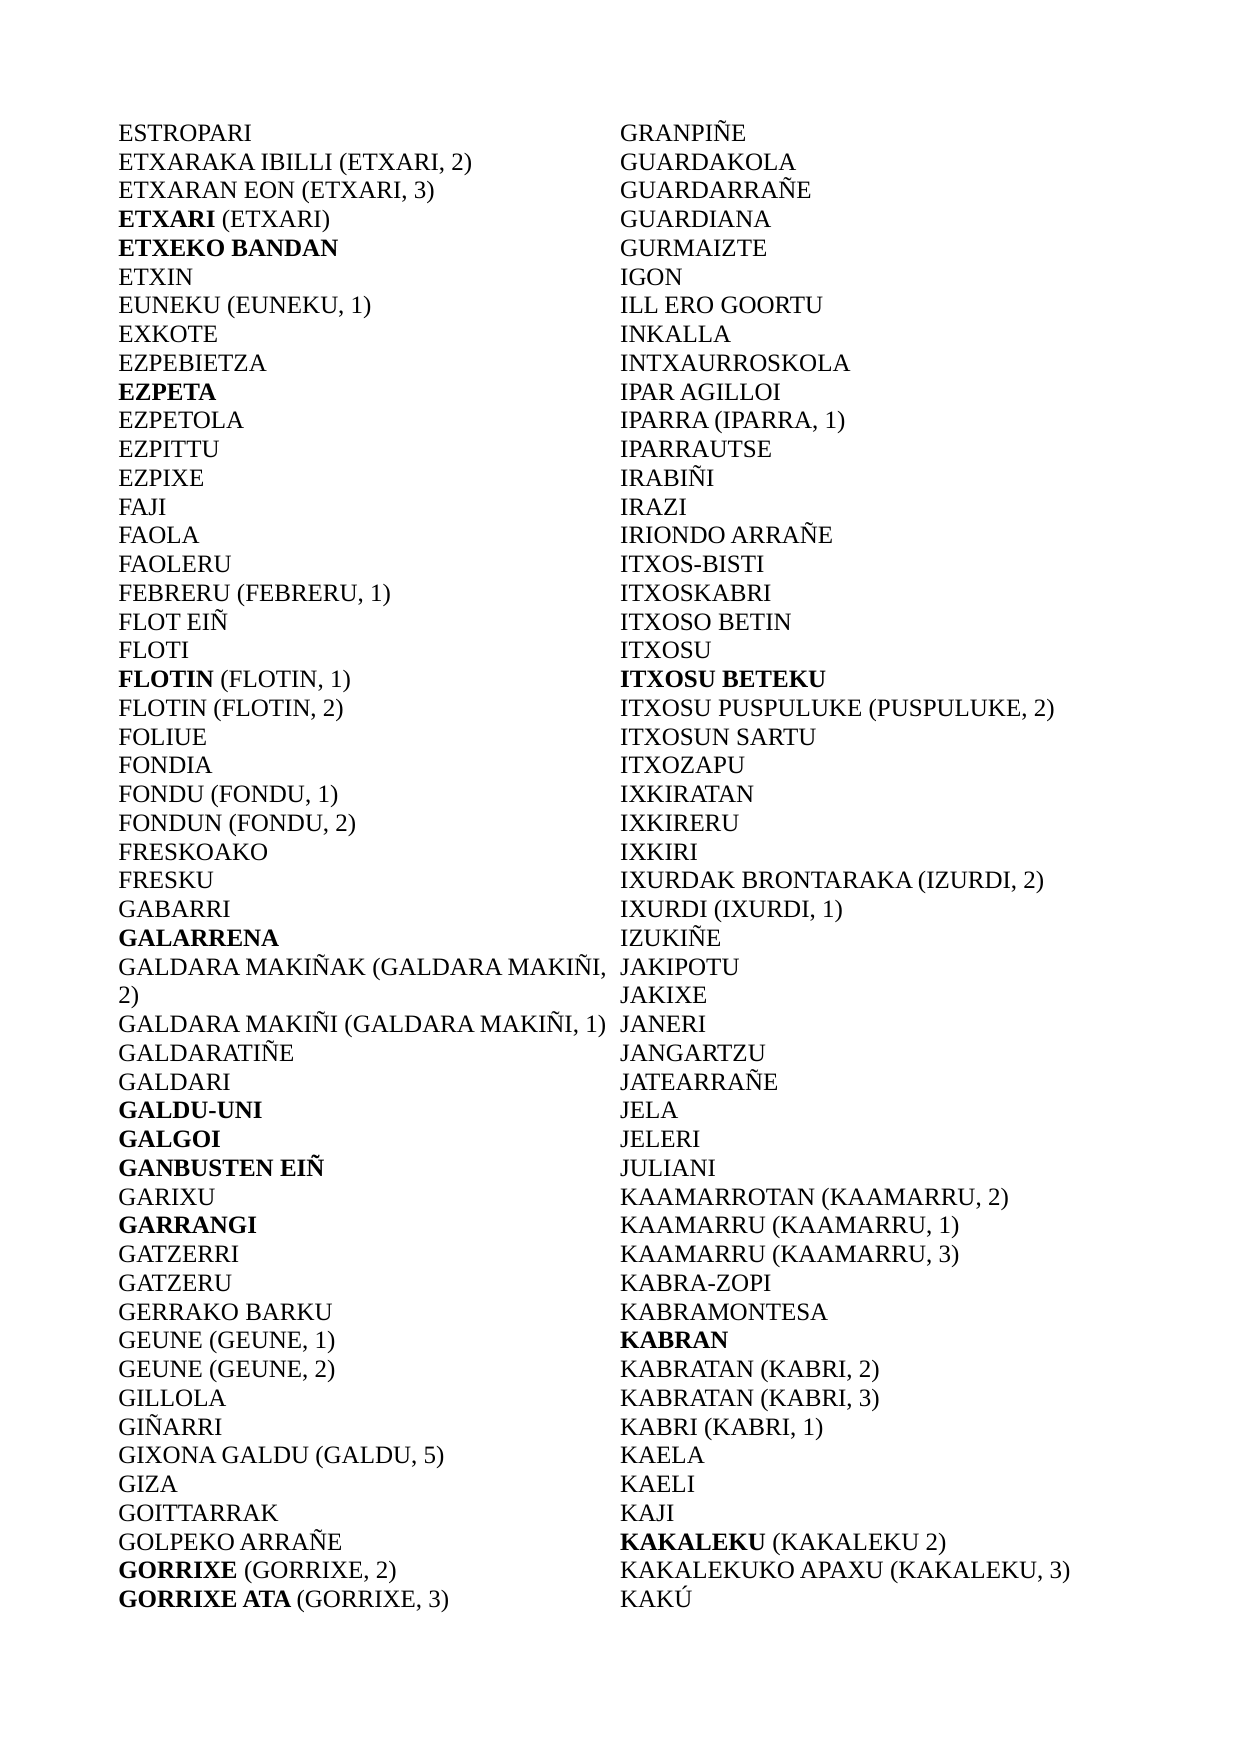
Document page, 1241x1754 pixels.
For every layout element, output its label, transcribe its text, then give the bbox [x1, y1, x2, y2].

text ETXARAKA IBILLI (ETXARI, 2) [118, 147, 620, 176]
text GOITTARRAK [118, 1498, 620, 1527]
text ETXEKO BANDAN [118, 233, 620, 262]
text IXURDI (IXURDI, 1) [620, 894, 1122, 923]
text JAKIPOTU [620, 952, 1122, 981]
text IRIONDO ARRAÑE [620, 521, 1122, 549]
text IXURDAK BRONTARAKA (IZURDI, 2) [620, 866, 1122, 894]
text KAKALEKU (KAKALEKU 2) [620, 1527, 1122, 1556]
text FLOT EIÑ [118, 607, 620, 636]
text GUARDARRAÑE [620, 176, 1122, 204]
text GOLPEKO ARRAÑE [118, 1527, 620, 1556]
text GIZA [118, 1469, 620, 1498]
text KAELA [620, 1441, 1122, 1469]
text ITXOSU [620, 636, 1122, 664]
text GIÑARRI [118, 1412, 620, 1441]
text GALDARATIÑE [118, 1038, 620, 1067]
text FOLIUE [118, 722, 620, 751]
text INTXAURROSKOLA [620, 348, 1122, 377]
text JANERI [620, 1009, 1122, 1038]
text GEUNE (GEUNE, 1) [118, 1326, 620, 1354]
text FONDIA [118, 751, 620, 779]
text KAAMARRU (KAAMARRU, 1) [620, 1211, 1122, 1239]
text EXKOTE [118, 319, 620, 348]
text ITXOSKABRI [620, 578, 1122, 607]
text KAJI [620, 1498, 1122, 1527]
text GATZERRI [118, 1239, 620, 1268]
text GATZERU [118, 1268, 620, 1297]
text GANBUSTEN EIÑ [118, 1153, 620, 1182]
text ITXOSU BETEKU [620, 664, 1122, 693]
text GABARRI [118, 894, 620, 923]
text ITXOSUN SARTU [620, 722, 1122, 751]
text GALDARI [118, 1067, 620, 1096]
text EZPIXE [118, 463, 620, 492]
text JANGARTZU [620, 1038, 1122, 1067]
text KAAMARROTAN (KAAMARRU, 2) [620, 1182, 1122, 1211]
text GRANPIÑE [620, 118, 1122, 147]
text FONDUN (FONDU, 2) [118, 808, 620, 837]
text GEUNE (GEUNE, 2) [118, 1354, 620, 1383]
text GURMAIZTE [620, 233, 1122, 262]
text IPAR AGILLOI [620, 377, 1122, 406]
text ETXARI (ETXARI) [118, 204, 620, 233]
text GARIXU [118, 1182, 620, 1211]
text GORRIXE (GORRIXE, 2) [118, 1556, 620, 1584]
text ETXARAN EON (ETXARI, 3) [118, 176, 620, 204]
text INKALLA [620, 319, 1122, 348]
text EZPETA [118, 377, 620, 406]
text KABRATAN (KABRI, 2) [620, 1354, 1122, 1383]
text GIXONA GALDU (GALDU, 5) [118, 1441, 620, 1469]
text GERRAKO BARKU [118, 1297, 620, 1326]
text IPARRA (IPARRA, 1) [620, 406, 1122, 434]
text GALDU-UNI [118, 1096, 620, 1124]
text JATEARRAÑE [620, 1067, 1122, 1096]
text ESTROPARI [118, 118, 620, 147]
text IXKIRI [620, 837, 1122, 866]
text KABRAMONTESA [620, 1297, 1122, 1326]
text KABRATAN (KABRI, 3) [620, 1383, 1122, 1412]
text GALARRENA [118, 923, 620, 952]
text JELERI [620, 1124, 1122, 1153]
text GALDARA MAKIÑAK (GALDARA MAKIÑI, 2) [118, 952, 620, 1009]
text IXKIRATAN [620, 779, 1122, 808]
text IGON [620, 262, 1122, 291]
text FRESKU [118, 866, 620, 894]
text FEBRERU (FEBRERU, 1) [118, 578, 620, 607]
text FAOLA [118, 521, 620, 549]
text IZUKIÑE [620, 923, 1122, 952]
text FLOTIN (FLOTIN, 1) [118, 664, 620, 693]
text FAJI [118, 492, 620, 521]
text KABRI (KABRI, 1) [620, 1412, 1122, 1441]
text GUARDAKOLA [620, 147, 1122, 176]
text KAKALEKUKO APAXU (KAKALEKU, 3) [620, 1556, 1122, 1584]
text KAKÚ [620, 1584, 1122, 1613]
text ITXOSO BETIN [620, 607, 1122, 636]
text KAELI [620, 1469, 1122, 1498]
text FONDU (FONDU, 1) [118, 779, 620, 808]
text FRESKOAKO [118, 837, 620, 866]
text EZPETOLA [118, 406, 620, 434]
text FLOTI [118, 636, 620, 664]
text EZPITTU [118, 434, 620, 463]
text KAAMARRU (KAAMARRU, 3) [620, 1239, 1122, 1268]
text GORRIXE ATA (GORRIXE, 3) [118, 1584, 620, 1613]
text GILLOLA [118, 1383, 620, 1412]
text FAOLERU [118, 549, 620, 578]
text ITXOZAPU [620, 751, 1122, 779]
text ITXOSU PUSPULUKE (PUSPULUKE, 2) [620, 693, 1122, 722]
text KABRA-ZOPI [620, 1268, 1122, 1297]
text ITXOS-BISTI [620, 549, 1122, 578]
text JULIANI [620, 1153, 1122, 1182]
text IRAZI [620, 492, 1122, 521]
text EZPEBIETZA [118, 348, 620, 377]
text GARRANGI [118, 1211, 620, 1239]
text GALGOI [118, 1124, 620, 1153]
text GALDARA MAKIÑI (GALDARA MAKIÑI, 1) [118, 1009, 620, 1038]
text JELA [620, 1096, 1122, 1124]
text ILL ERO GOORTU [620, 291, 1122, 319]
text ETXIN [118, 262, 620, 291]
text JAKIXE [620, 981, 1122, 1009]
text IPARRAUTSE [620, 434, 1122, 463]
text FLOTIN (FLOTIN, 2) [118, 693, 620, 722]
text KABRAN [620, 1326, 1122, 1354]
text GUARDIANA [620, 204, 1122, 233]
subtitle IRABIÑI [620, 463, 1122, 492]
text IXKIRERU [620, 808, 1122, 837]
text EUNEKU (EUNEKU, 1) [118, 291, 620, 319]
